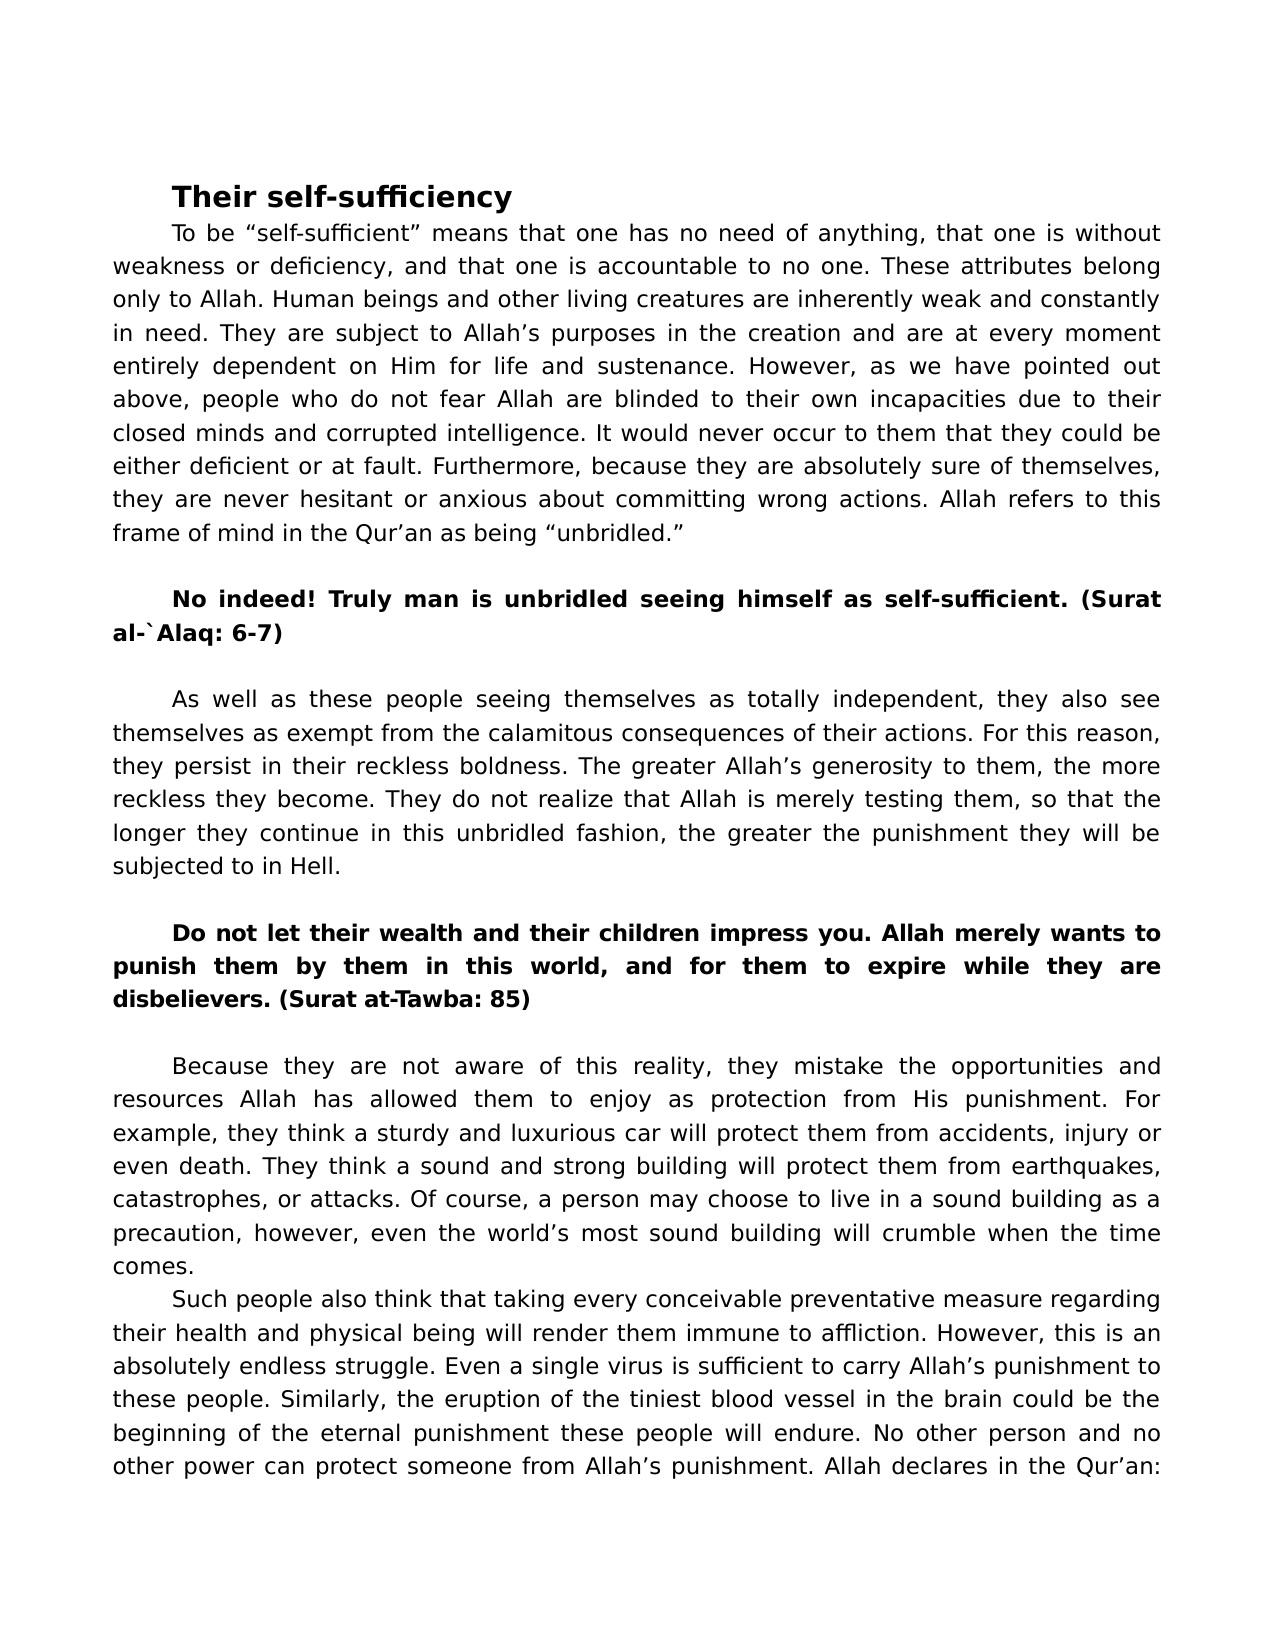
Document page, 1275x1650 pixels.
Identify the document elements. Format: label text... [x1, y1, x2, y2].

text Their self-sufficiency [112, 181, 1162, 214]
text To be “self-sufficient” means that one has no need of anything, that one is without weakness or deficiency, and that one is accountable to no one. These attributes belong only to Allah. Human beings and other living creatures are inherently weak and constantly in need. They are subject to Allah’s purposes in the creation and are at every moment entirely dependent on Him for life and sustenance. However, as we have pointed out above, people who do not fear Allah are blinded to their own incapacities due to their closed minds and corrupted intelligence. It would never occur to them that they could be either deficient or at fault. Furthermore, because they are absolutely sure of themselves, they are never hesitant or anxious about committing wrong actions. Allah refers to this frame of mind in the Qur’an as being “unbridled.” [112, 214, 1162, 548]
text As well as these people seeing themselves as totally independent, they also see themselves as exempt from the calamitous consequences of their actions. For this reason, they persist in their reckless boldness. The greater Allah’s generosity to them, the more reckless they become. They do not realize that Allah is merely testing them, so that the longer they continue in this unbridled fashion, the greater the punishment they will be subjected to in Hell. [112, 681, 1162, 881]
text No indeed! Truly man is unbridled seeing himself as self-sufficient. (Surat al-`Alaq: 6-7) [112, 581, 1162, 648]
text Such people also think that taking every conceivable preventative measure regarding their health and physical being will render them immune to affliction. However, this is an absolutely endless struggle. Even a single virus is sufficient to carry Allah’s punishment to these people. Similarly, the eruption of the tiniest blood vessel in the brain could be the beginning of the eternal punishment these people will endure. No other person and no other power can protect someone from Allah’s punishment. Allah declares in the Qur’an: [112, 1281, 1162, 1481]
text Do not let their wealth and their children impress you. Allah merely wants to punish them by them in this world, and for them to expire while they are disbelievers. (Surat at-Tawba: 85) [112, 914, 1162, 1014]
text Because they are not aware of this reality, they mistake the opportunities and resources Allah has allowed them to enjoy as protection from His punishment. For example, they think a sturdy and luxurious car will protect them from accidents, injury or even death. They think a sound and strong building will protect them from earthquakes, catastrophes, or attacks. Of course, a person may choose to live in a sound building as a precaution, however, even the world’s most sound building will crumble when the time comes. [112, 1048, 1162, 1281]
